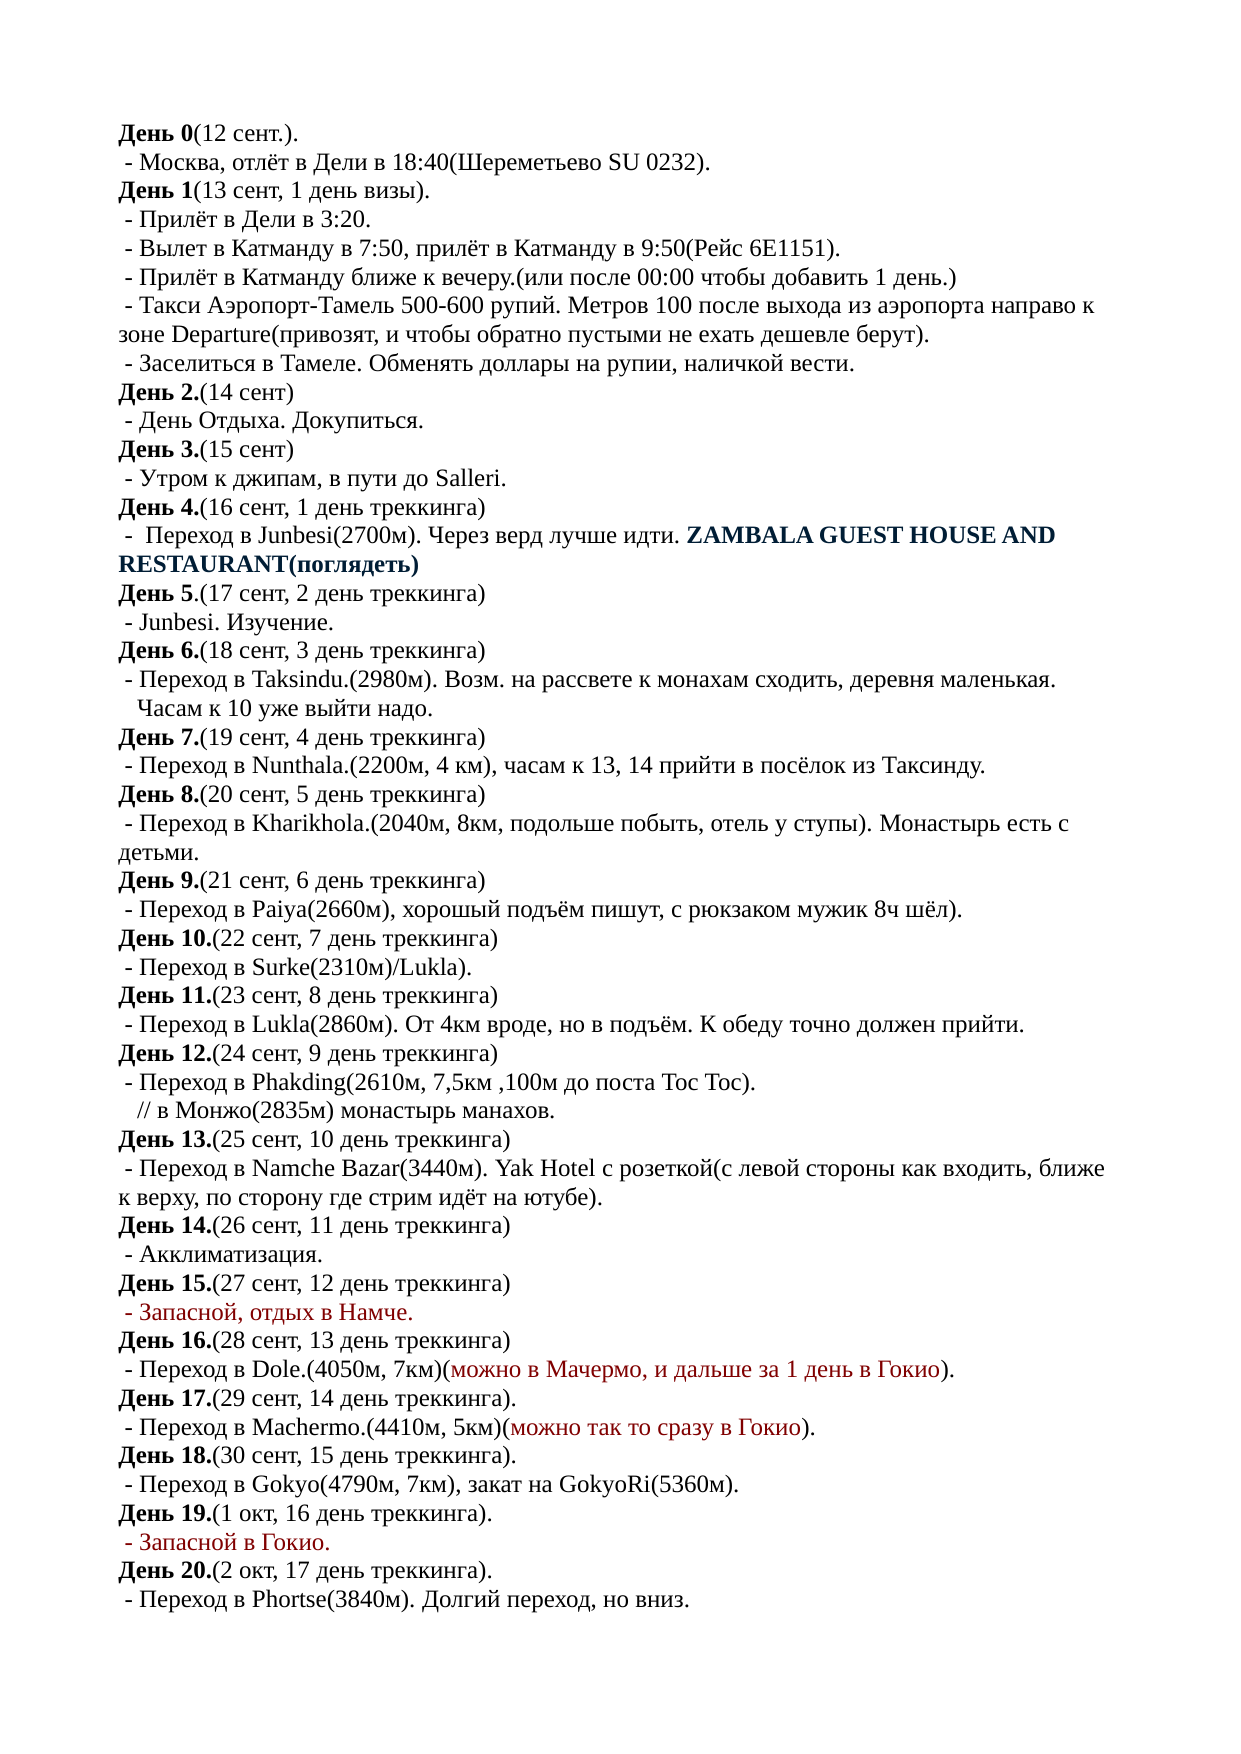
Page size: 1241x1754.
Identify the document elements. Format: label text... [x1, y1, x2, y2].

text День 9.(21 сент, 6 день треккинга) [118, 866, 1122, 894]
text ​ - Переход в Taksindu.(2980м). Возм. на рассвете к монахам сходить, деревня маленькая. [118, 664, 1122, 693]
text ​ - Утром к джипам, в пути до Salleri. [118, 463, 1122, 492]
text - Такси Аэропорт-Тамель 500-600 рупий. Метров 100 после выхода из аэропорта направо к зоне Departure(привозят, и чтобы обратно пустыми не ехать дешевле берут). [118, 291, 1122, 348]
text ​ ​ ​ Часам к 10 уже выйти надо. [118, 693, 1122, 722]
text ​ - Москва, отлёт в Дели в 18:40(Шереметьево SU 0232). [118, 147, 1122, 176]
text ​ - Переход в Paiya(2660м), хорошый подъём пишут, с рюкзаком мужик 8ч шёл). [118, 894, 1122, 923]
text День 7.(19 сент, 4 день треккинга) [118, 722, 1122, 751]
text День 10.(22 сент, 7 день треккинга) [118, 923, 1122, 952]
text ​ - Переход в Namche Bazar(3440м). Yak Hotel с розеткой(с левой стороны как входить, ближе к верху, по сторону где стрим идёт на ютубе). [118, 1153, 1122, 1211]
text ​ - Junbesi. Изучение. [118, 607, 1122, 636]
text ​ - Переход в Phakding(2610м, 7,5км ,100м до поста Toc Toc). [118, 1067, 1122, 1096]
text День 14.(26 сент, 11 день треккинга) [118, 1211, 1122, 1239]
text ​​ - Переход в Dole.(4050м, 7км)(можно в Мачермо, и дальше за 1 день в Гокио). [118, 1354, 1122, 1383]
text ​День 19.(1 окт, 16 день треккинга). [118, 1498, 1122, 1527]
text День 2.(14 сент) [118, 377, 1122, 406]
text День 1(13 сент, 1 день визы).​ [118, 176, 1122, 204]
text ​ - Заселиться в Тамеле. Обменять доллары на рупии, наличкой вести. [118, 348, 1122, 377]
text ​ - Переход в Kharikhola.(2040м, 8км, подольше побыть, отель у ступы). Монастырь есть с детьми. [118, 808, 1122, 866]
text День 20.(2 окт, 17 день треккинга). [118, 1556, 1122, 1584]
text День 5.(17 сент, 2 день треккинга) [118, 578, 1122, 607]
text ​ - Запасной, отдых в Намче. [118, 1297, 1122, 1326]
text ​ - Запасной в Гокио. [118, 1527, 1122, 1556]
text День 16.(28 сент, 13 день треккинга) [118, 1326, 1122, 1354]
text ​ - Прилёт в Дели в 3:20. [118, 204, 1122, 233]
text ​ - День Отдыха. Докупиться. [118, 406, 1122, 434]
text ​ - Переход в Junbesi(2700м). Через верд лучше идти. ZAMBALA GUEST HOUSE AND RESTAURANT(поглядеть) [118, 521, 1122, 578]
text ​​ ​ ​ // в Монжо(2835м) монастырь манахов. [118, 1096, 1122, 1124]
text ​День 13.(25 сент, 10 день треккинга) [118, 1124, 1122, 1153]
text День 17.(29 сент, 14 день треккинга). [118, 1383, 1122, 1412]
text День 3.(15 сент) [118, 434, 1122, 463]
text День 12.(24 сент, 9 день треккинга) [118, 1038, 1122, 1067]
text День 0(12 сент.). [118, 118, 1122, 147]
text ​ - Акклиматизация. [118, 1239, 1122, 1268]
text День 8.(20 сент, 5 день треккинга) [118, 779, 1122, 808]
text ​ - Переход в Lukla(2860м). От 4км вроде, но в подъём. К обеду точно должен прийти. [118, 1009, 1122, 1038]
text День 4.(16 сент, 1 день треккинга) [118, 492, 1122, 521]
text ​ - Переход в Machermo.(4410м, 5км)(можно так то сразу в Гокио). [118, 1412, 1122, 1441]
text ​ - Переход в Nunthala.(2200м, 4 км), часам к 13, 14 прийти в посёлок из Таксинду. [118, 751, 1122, 779]
text ​ - Переход в Surke(2310м)/Lukla). [118, 952, 1122, 981]
text День 6.(18 сент, 3 день треккинга) [118, 636, 1122, 664]
text День 15.(27 сент, 12 день треккинга) [118, 1268, 1122, 1297]
text ​ - Прилёт в Катманду ближе к вечеру.(или после 00:00 чтобы добавить 1 день.) [118, 262, 1122, 291]
text День 18.(30 сент, 15 день треккинга). [118, 1441, 1122, 1469]
text ​ - Вылет в Катманду в 7:50, прилёт в Катманду в 9:50(Рейс 6E1151). [118, 233, 1122, 262]
text День 11.(23 сент, 8 день треккинга) [118, 981, 1122, 1009]
text ​ - Переход в Gokyo(4790м, 7км), закат на GokyoRi(5360м). [118, 1469, 1122, 1498]
text ​ - Переход в Phortse(3840м). Долгий переход, но вниз. [118, 1584, 1122, 1613]
